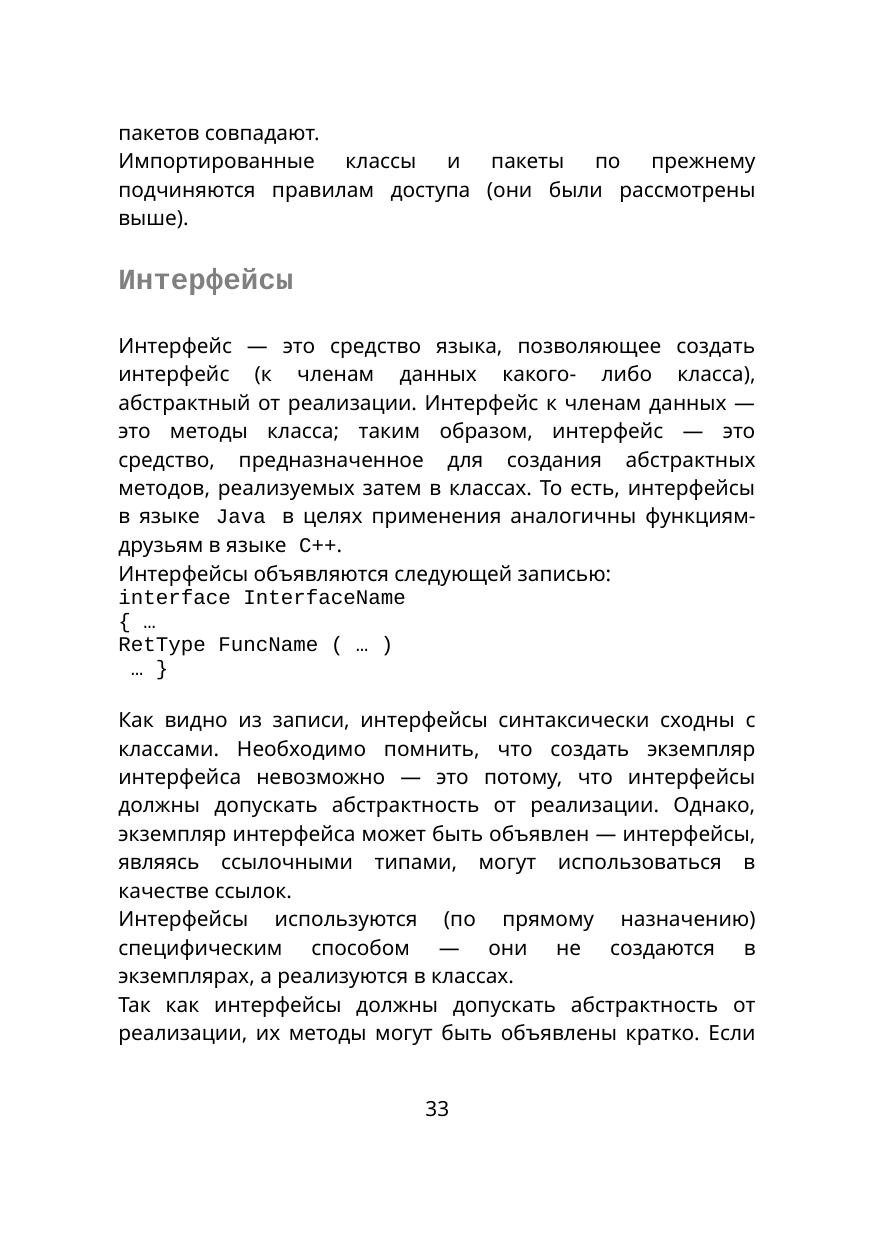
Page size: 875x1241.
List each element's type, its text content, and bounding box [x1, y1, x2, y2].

text RetType FuncName ( … ) [118, 634, 756, 658]
text Интерфейсы [118, 265, 756, 298]
text Интерфейс — это средство языка, позволяющее создать интерфейс (к членам данных какого- либо класса), абстрактный от реализации. Интерфейс к членам данных — это методы класса; таким образом, интерфейс — это средство, предназначенное для создания абстрактных методов, реализуемых затем в классах. То есть, интерфейсы в языке Java в целях применения аналогичны функциям- друзьям в языке C++. [118, 331, 756, 559]
text Интерфейсы объявляются следующей записью: [118, 559, 756, 587]
text … } [118, 658, 756, 682]
text { … [118, 611, 756, 634]
text Так как интерфейсы должны допускать абстрактность от реализации, их методы могут быть объявлены кратко. Если [118, 990, 756, 1047]
text Импортированные классы и пакеты по прежнему подчиняются правилам доступа (они были рассмотрены выше). [118, 147, 756, 232]
text interface InterfaceName [118, 587, 756, 611]
text пакетов совпадают. [118, 118, 756, 147]
text Как видно из записи, интерфейсы синтаксически сходны с классами. Необходимо помнить, что создать экземпляр интерфейса невозможно — это потому, что интерфейсы должны допускать абстрактность от реализации. Однако, экземпляр интерфейса может быть объявлен — интерфейсы, являясь ссылочными типами, могут использоваться в качестве ссылок. [118, 705, 756, 904]
text Интерфейсы используются (по прямому назначению) специфическим способом — они не создаются в экземплярах, а реализуются в классах. [118, 904, 756, 990]
